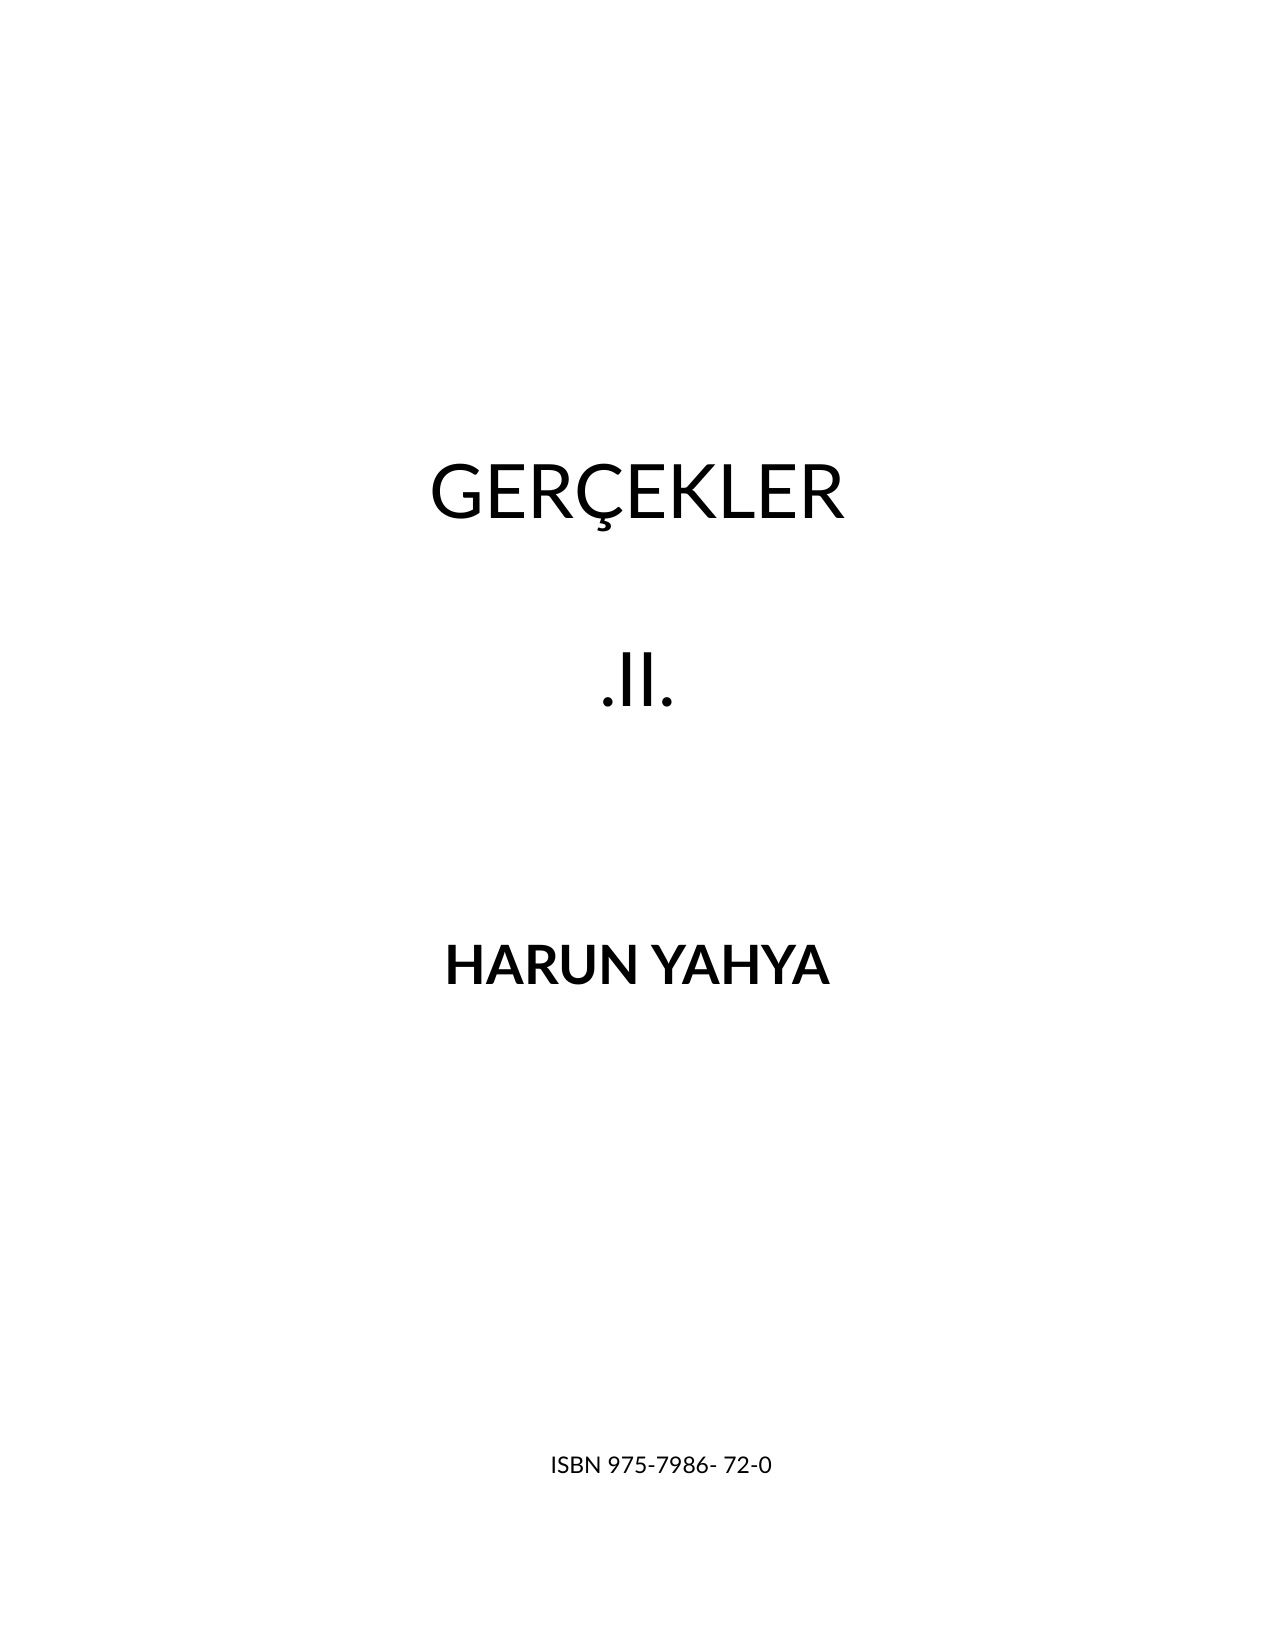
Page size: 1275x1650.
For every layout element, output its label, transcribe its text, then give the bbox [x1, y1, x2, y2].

subtitle GERÇEKLER [112, 368, 1162, 556]
subtitle HARUN YAHYA [112, 931, 1162, 996]
subtitle .II. [112, 556, 1162, 743]
text ISBN 975-7986- 72-0 [112, 1448, 1162, 1480]
